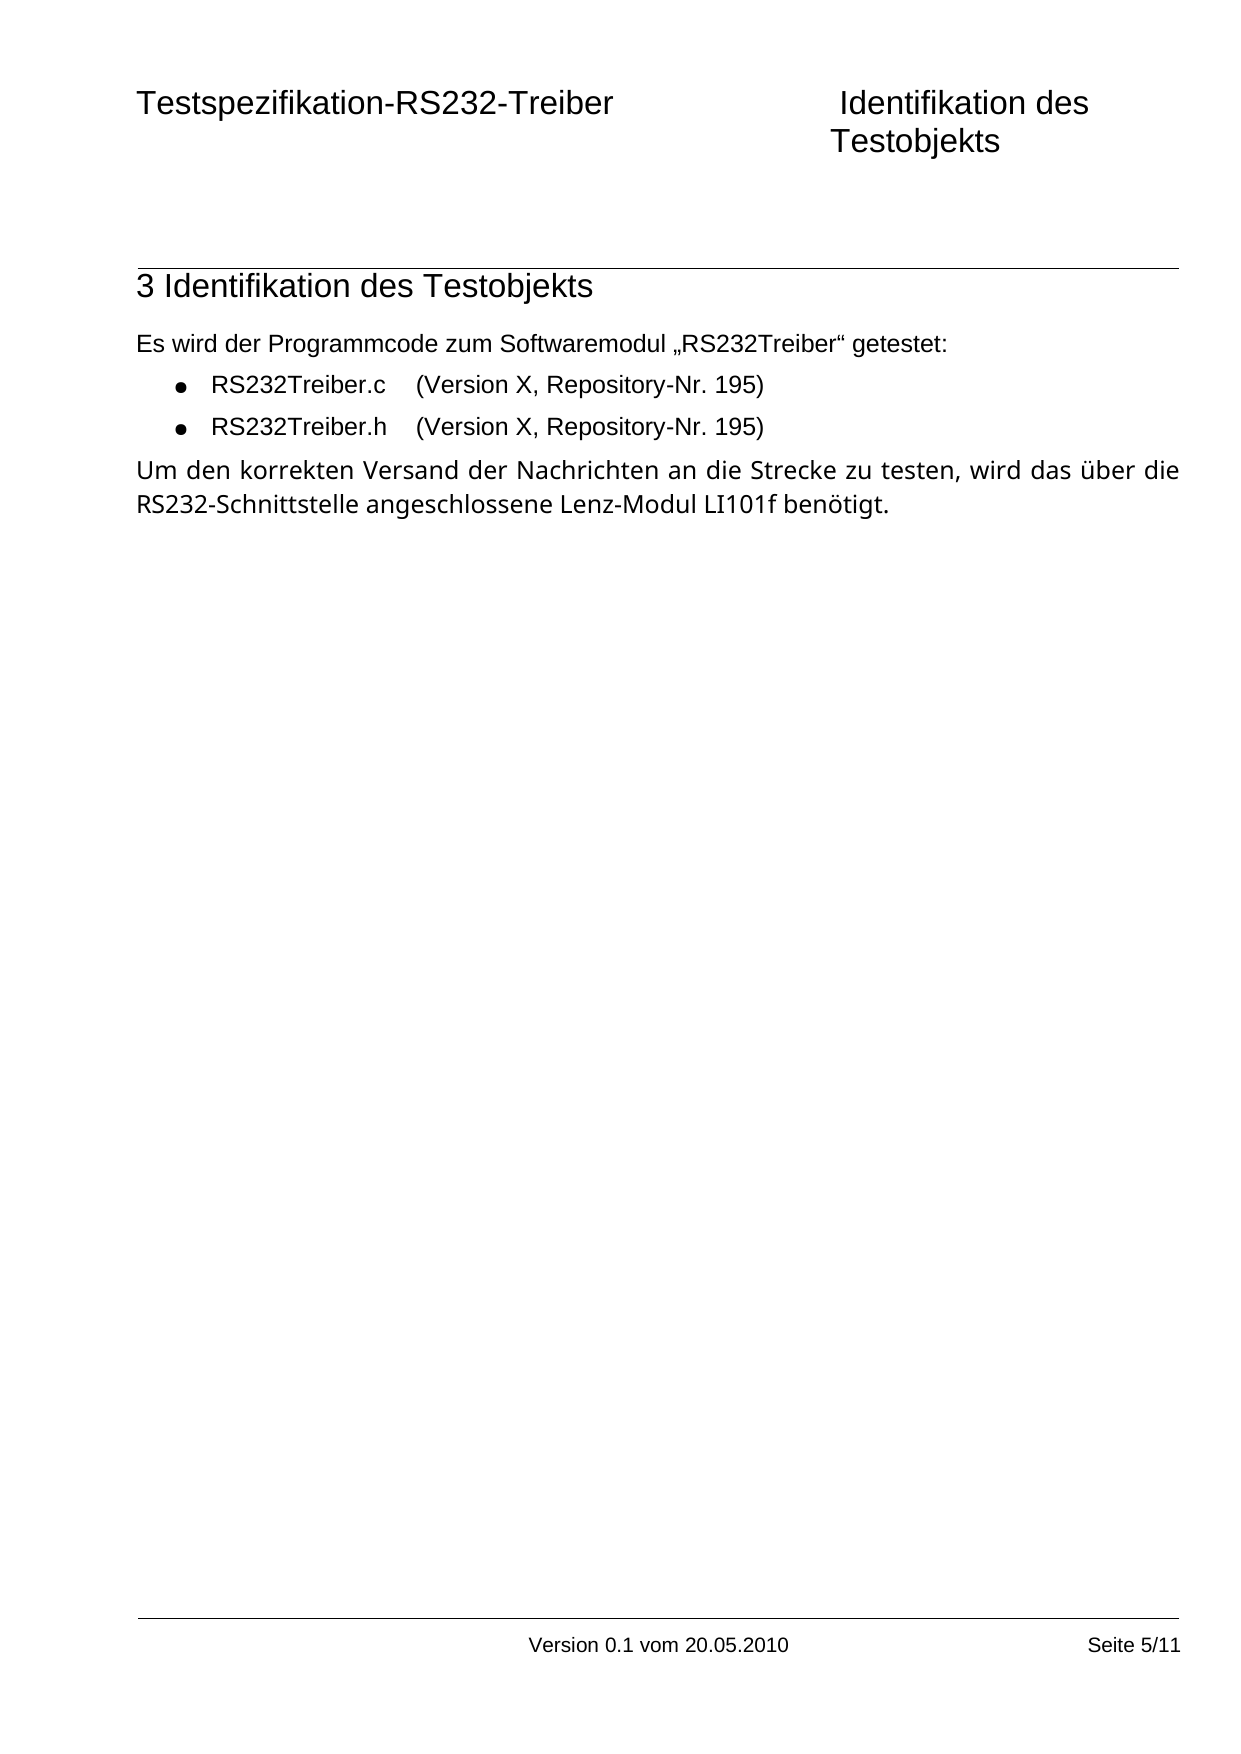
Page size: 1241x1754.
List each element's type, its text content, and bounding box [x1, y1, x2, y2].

subtitle Identifikation des Testobjekts [136, 289, 526, 304]
list RS232Treiber.c (Version X, Repository-Nr. 195) [173, 371, 1181, 399]
list RS232Treiber.h (Version X, Repository-Nr. 195) [173, 412, 1181, 441]
subtitle Identifikation des Testobjekts [527, 289, 1181, 304]
text Um den korrekten Versand der Nachrichten an die Strecke zu testen, wird das über die RS232-Schnittstelle angeschlossene Lenz-Modul LI101f benötigt. [136, 453, 1181, 521]
text Es wird der Programmcode zum Softwaremodul „RS232Treiber“ getestet: [136, 329, 1181, 358]
